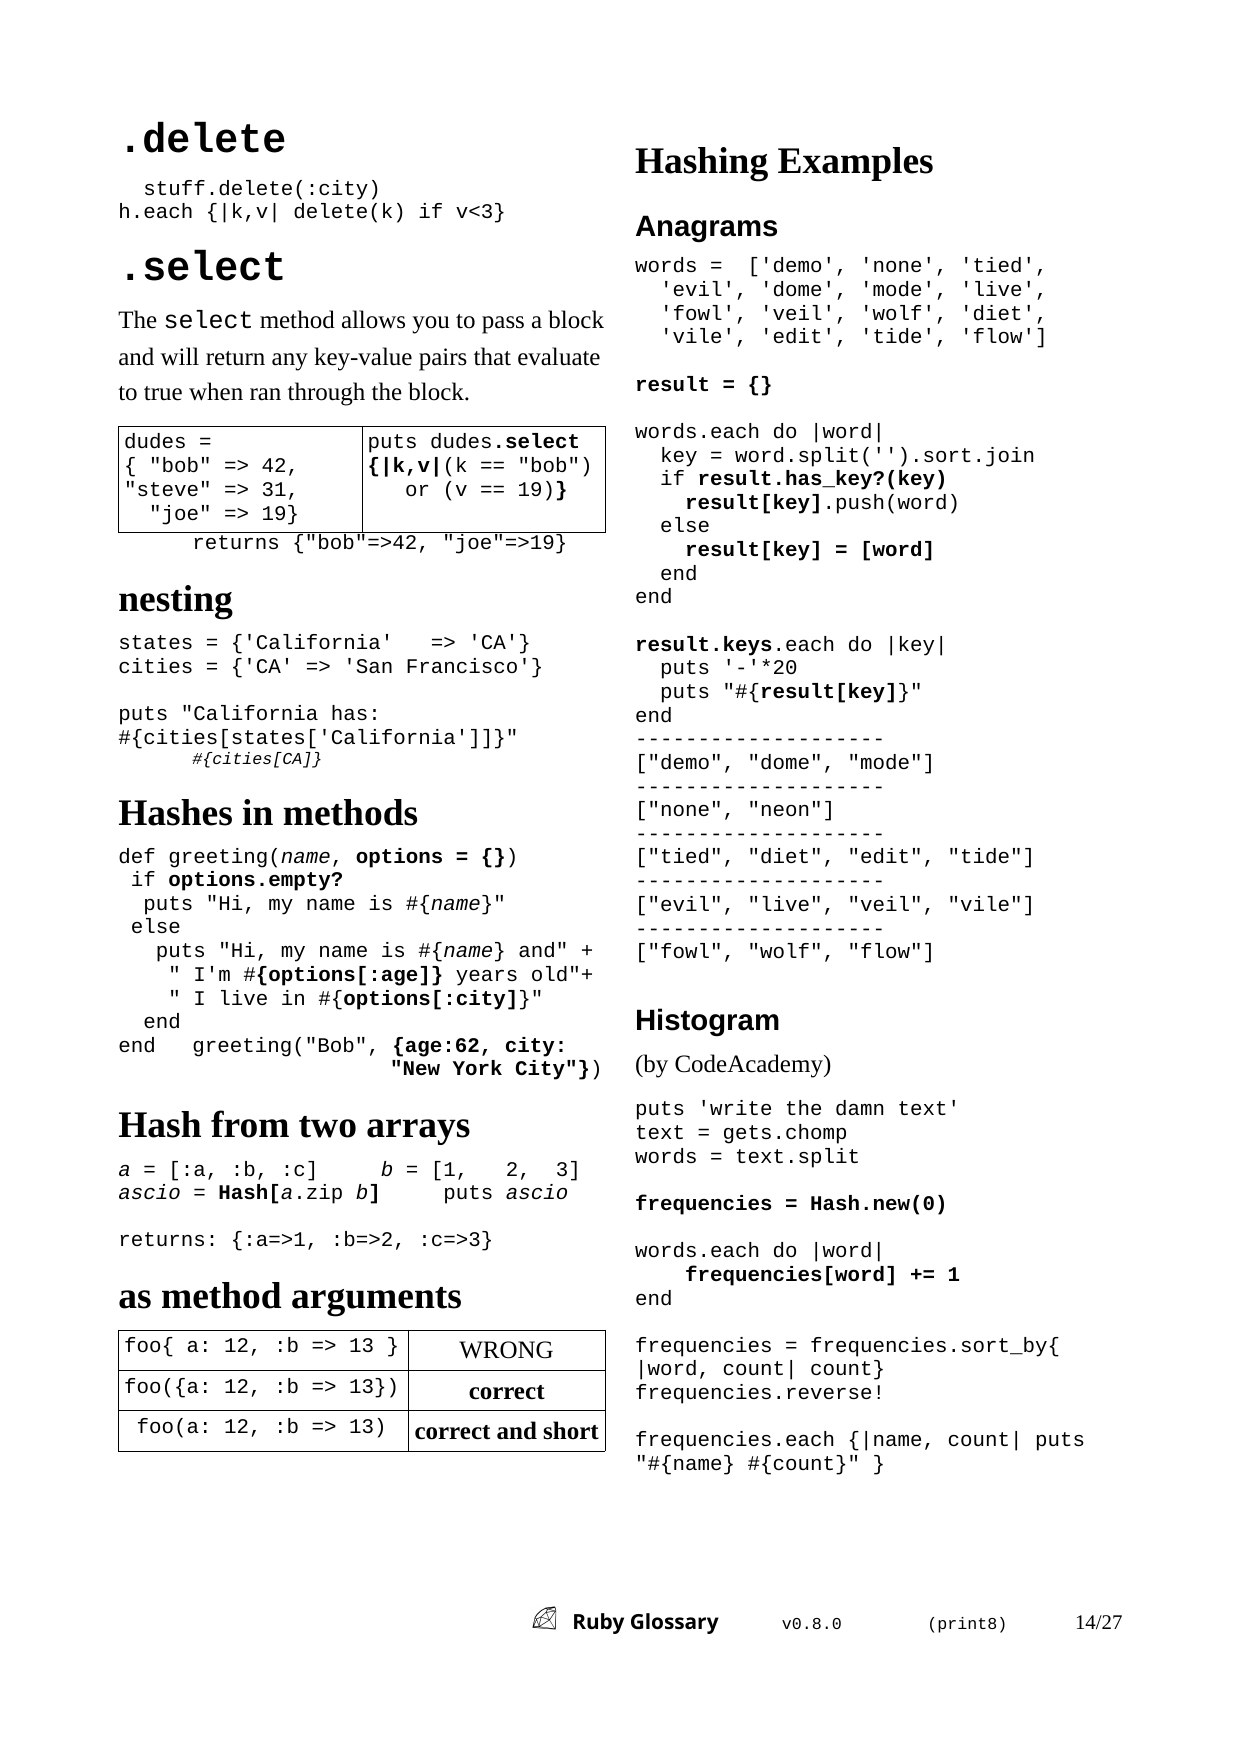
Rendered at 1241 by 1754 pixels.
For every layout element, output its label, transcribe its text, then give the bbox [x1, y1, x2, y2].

text end [635, 563, 1122, 586]
text frequencies.reverse! [635, 1382, 1122, 1406]
text result[key].push(word) [635, 492, 1122, 516]
subtitle .delete [118, 118, 605, 165]
text -------------------- [635, 728, 1122, 752]
text result.keys.each do |key| [635, 634, 1122, 657]
subtitle .select [118, 246, 605, 293]
text words = text.split [635, 1146, 1122, 1169]
table_header puts dudes.select {|k,v|(k == "bob") or (v == 19)} [363, 427, 605, 532]
subtitle nesting [118, 576, 605, 619]
subtitle as method arguments [118, 1274, 605, 1317]
text a = [:a, :b, :c] b = [1, 2, 3] [118, 1158, 605, 1182]
text end [635, 705, 1122, 728]
subtitle Hashing Examples [635, 139, 1122, 182]
text -------------------- [635, 823, 1122, 847]
text h.each {|k,v| delete(k) if v<3} [118, 201, 605, 225]
text puts "Hi, my name is #{name} and" + [118, 940, 605, 964]
table_header dudes = { "bob" => 42, "steve" => 31, "joe" => 19} [119, 427, 362, 532]
subtitle Hashes in methods [118, 790, 605, 833]
table_header WRONG [409, 1331, 605, 1370]
text stuff.delete(:city) [118, 178, 605, 201]
text puts 'write the damn text' [635, 1098, 1122, 1122]
text The select method allows you to pass a block and will return any key-value pairs that evaluate to true when ran through the block. [118, 306, 605, 405]
text end [118, 1011, 605, 1035]
table_cell foo(a: 12, :b => 13) [119, 1411, 408, 1451]
text words.each do |word| [635, 421, 1122, 444]
text 'evil', 'dome', 'mode', 'live', [635, 279, 1122, 303]
text else [118, 917, 605, 940]
text words = ['demo', 'none', 'tied', [635, 255, 1122, 279]
text else [635, 516, 1122, 539]
text if result.has_key?(key) [635, 468, 1122, 492]
text states = {'California' => 'CA'} [118, 632, 605, 656]
table_cell foo({a: 12, :b => 13}) [119, 1371, 408, 1410]
text frequencies = frequencies.sort_by{ [635, 1335, 1122, 1358]
text result = {} [635, 374, 1122, 397]
text ascio = Hash[a.zip b] puts ascio [118, 1182, 605, 1206]
text puts '-'*20 [635, 657, 1122, 681]
text if options.empty? [118, 869, 605, 893]
text end greeting("Bob", {age:62, city: "New York City"}) [118, 1035, 605, 1082]
text " I'm #{options[:age]} years old"+ [118, 964, 605, 987]
text text = gets.chomp [635, 1122, 1122, 1146]
text frequencies.each {|name, count| puts "#{name} #{count}" } [635, 1429, 1122, 1477]
text words.each do |word| [635, 1240, 1122, 1264]
text key = word.split('').sort.join [635, 444, 1122, 468]
text end [635, 1287, 1122, 1311]
text -------------------- [635, 870, 1122, 894]
text cities = {'CA' => 'San Francisco'} [118, 656, 605, 679]
text #{cities[CA]} [118, 750, 605, 769]
text |word, count| count} [635, 1358, 1122, 1382]
subtitle Histogram [635, 1003, 1122, 1037]
subtitle Hash from two arrays [118, 1103, 605, 1146]
table_cell correct [409, 1371, 605, 1410]
text 'vile', 'edit', 'tide', 'flow'] [635, 326, 1122, 350]
subtitle Anagrams [635, 209, 1122, 243]
text puts "Hi, my name is #{name}" [118, 893, 605, 917]
text end [635, 586, 1122, 610]
text -------------------- [635, 917, 1122, 941]
text -------------------- [635, 776, 1122, 799]
text 'fowl', 'veil', 'wolf', 'diet', [635, 303, 1122, 326]
table_header foo{ a: 12, :b => 13 } [119, 1331, 408, 1370]
text frequencies = Hash.new(0) [635, 1193, 1122, 1217]
picture [530, 1605, 557, 1630]
text ["none", "neon"] [635, 799, 1122, 823]
text returns {"bob"=>42, "joe"=>19} [118, 533, 605, 556]
text " I live in #{options[:city]}" [118, 987, 605, 1011]
text (by CodeAcademy) [635, 1049, 1122, 1078]
text ["demo", "dome", "mode"] [635, 752, 1122, 776]
text ["fowl", "wolf", "flow"] [635, 941, 1122, 965]
text frequencies[word] += 1 [635, 1264, 1122, 1287]
text ["tied", "diet", "edit", "tide"] [635, 847, 1122, 870]
text result[key] = [word] [635, 539, 1122, 563]
text ["evil", "live", "veil", "vile"] [635, 894, 1122, 917]
text def greeting(name, options = {}) [118, 846, 605, 869]
text puts "California has: #{cities[states['California']]}" [118, 703, 605, 750]
table_cell correct and short [409, 1411, 605, 1451]
text puts "#{result[key]}" [635, 681, 1122, 705]
text returns: {:a=>1, :b=>2, :c=>3} [118, 1229, 605, 1253]
